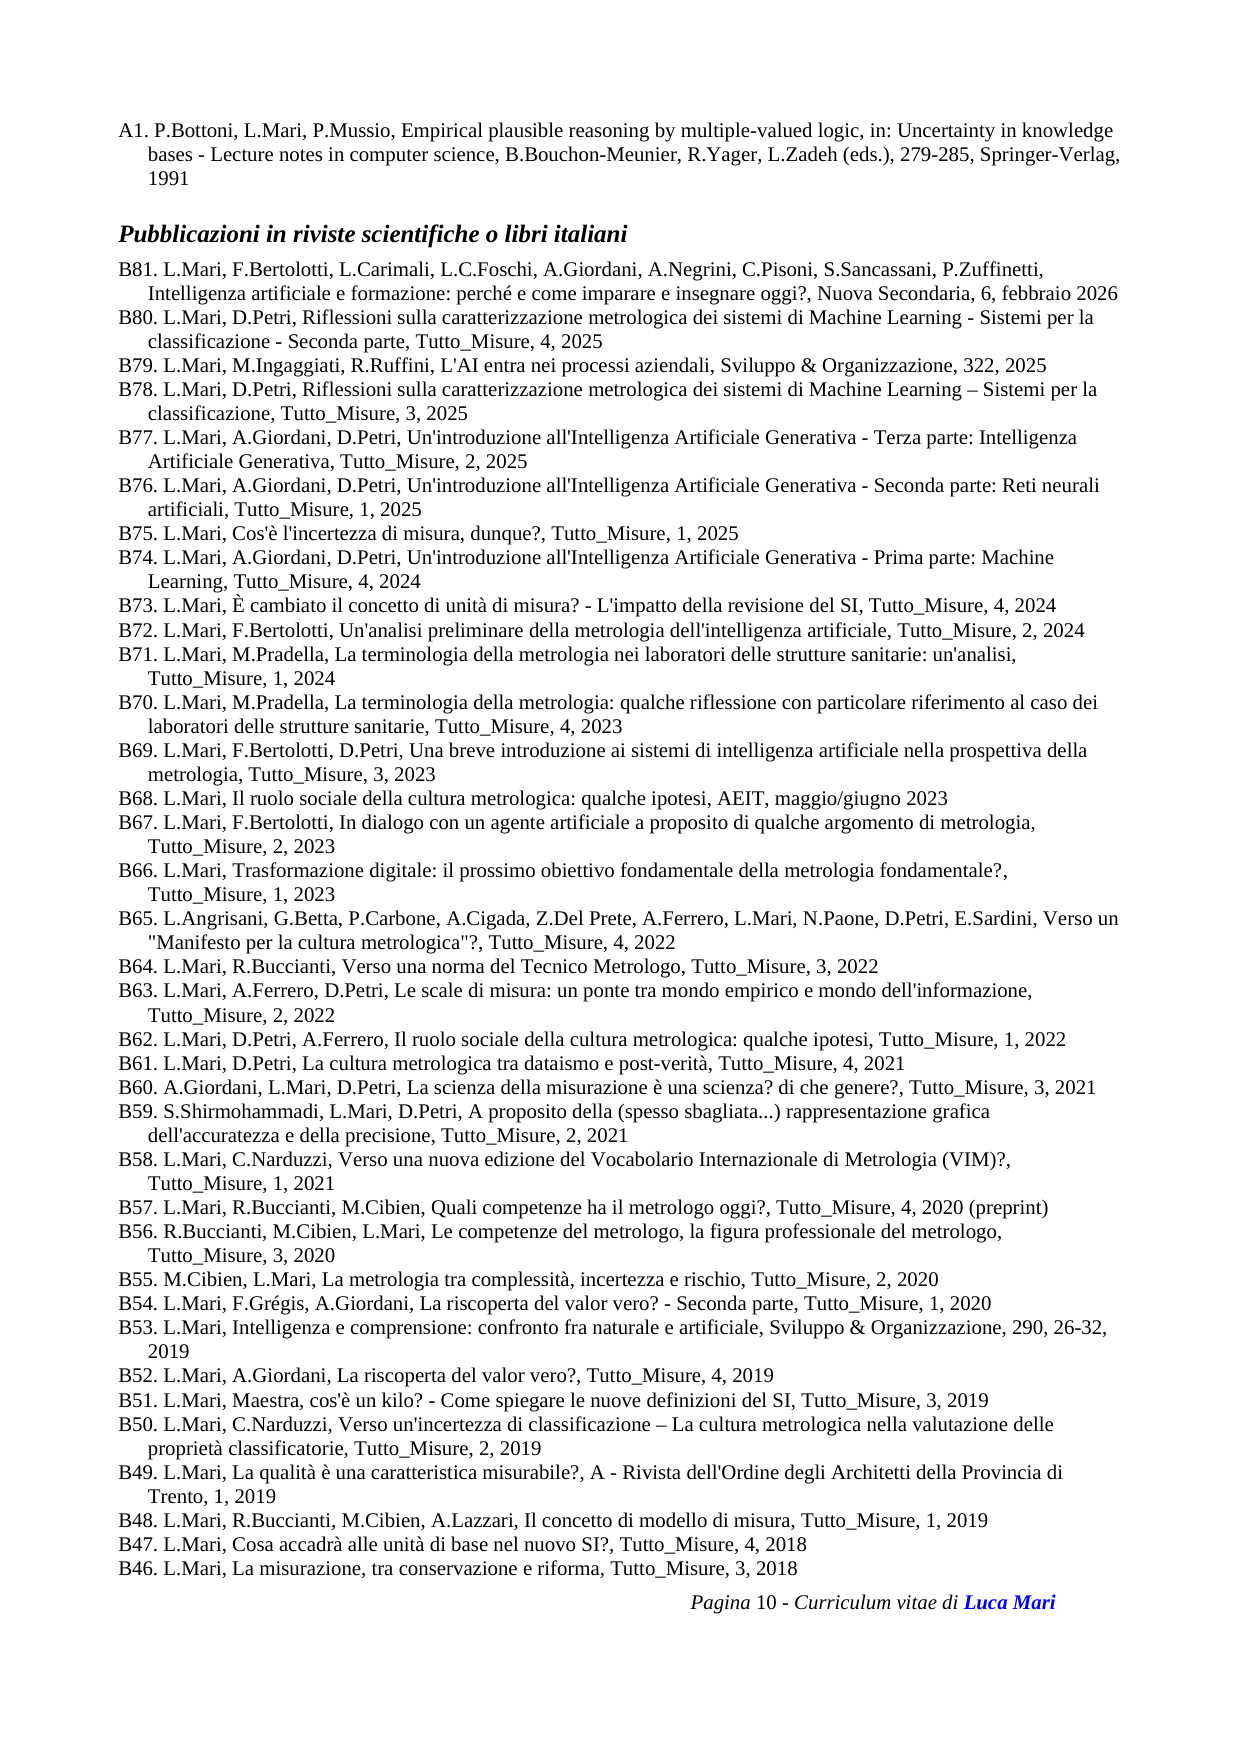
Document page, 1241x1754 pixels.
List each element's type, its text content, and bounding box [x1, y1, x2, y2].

text B71. L.Mari, M.Pradella, La terminologia della metrologia nei laboratori delle strutture sanitarie: un'analisi, Tutto_Misure, 1, 2024 [118, 642, 1122, 690]
text B64. L.Mari, R.Buccianti, Verso una norma del Tecnico Metrologo, Tutto_Misure, 3, 2022 [118, 954, 1122, 978]
text B49. L.Mari, La qualità è una caratteristica misurabile?, A - Rivista dell'Ordine degli Architetti della Provincia di Trento, 1, 2019 [118, 1460, 1122, 1508]
text B47. L.Mari, Cosa accadrà alle unità di base nel nuovo SI?, Tutto_Misure, 4, 2018 [118, 1532, 1122, 1556]
text B51. L.Mari, Maestra, cos'è un kilo? - Come spiegare le nuove definizioni del SI, Tutto_Misure, 3, 2019 [118, 1387, 1122, 1412]
text B70. L.Mari, M.Pradella, La terminologia della metrologia: qualche riflessione con particolare riferimento al caso dei laboratori delle strutture sanitarie, Tutto_Misure, 4, 2023 [118, 690, 1122, 738]
text B72. L.Mari, F.Bertolotti, Un'analisi preliminare della metrologia dell'intelligenza artificiale, Tutto_Misure, 2, 2024 [118, 617, 1122, 642]
text B55. M.Cibien, L.Mari, La metrologia tra complessità, incertezza e rischio, Tutto_Misure, 2, 2020 [118, 1267, 1122, 1291]
text B57. L.Mari, R.Buccianti, M.Cibien, Quali competenze ha il metrologo oggi?, Tutto_Misure, 4, 2020 (preprint) [118, 1195, 1122, 1219]
text B69. L.Mari, F.Bertolotti, D.Petri, Una breve introduzione ai sistemi di intelligenza artificiale nella prospettiva della metrologia, Tutto_Misure, 3, 2023 [118, 738, 1122, 786]
text B74. L.Mari, A.Giordani, D.Petri, Un'introduzione all'Intelligenza Artificiale Generativa - Prima parte: Machine Learning, Tutto_Misure, 4, 2024 [118, 545, 1122, 593]
text B65. L.Angrisani, G.Betta, P.Carbone, A.Cigada, Z.Del Prete, A.Ferrero, L.Mari, N.Paone, D.Petri, E.Sardini, Verso un "Manifesto per la cultura metrologica"?, Tutto_Misure, 4, 2022 [118, 906, 1122, 954]
text B80. L.Mari, D.Petri, Riflessioni sulla caratterizzazione metrologica dei sistemi di Machine Learning - Sistemi per la classificazione - Seconda parte, Tutto_Misure, 4, 2025 [118, 305, 1122, 353]
subtitle Pubblicazioni in riviste scientifiche o libri italiani [118, 219, 1122, 248]
text B63. L.Mari, A.Ferrero, D.Petri, Le scale di misura: un ponte tra mondo empirico e mondo dell'informazione, Tutto_Misure, 2, 2022 [118, 978, 1122, 1027]
text B79. L.Mari, M.Ingaggiati, R.Ruffini, L'AI entra nei processi aziendali, Sviluppo & Organizzazione, 322, 2025 [118, 353, 1122, 377]
text B50. L.Mari, C.Narduzzi, Verso un'incertezza di classificazione – La cultura metrologica nella valutazione delle proprietà classificatorie, Tutto_Misure, 2, 2019 [118, 1412, 1122, 1460]
text B78. L.Mari, D.Petri, Riflessioni sulla caratterizzazione metrologica dei sistemi di Machine Learning – Sistemi per la classificazione, Tutto_Misure, 3, 2025 [118, 377, 1122, 425]
text B62. L.Mari, D.Petri, A.Ferrero, Il ruolo sociale della cultura metrologica: qualche ipotesi, Tutto_Misure, 1, 2022 [118, 1027, 1122, 1051]
text A1. P.Bottoni, L.Mari, P.Mussio, Empirical plausible reasoning by multiple-valued logic, in: Uncertainty in knowledge bases - Lecture notes in computer science, B.Bouchon-Meunier, R.Yager, L.Zadeh (eds.), 279-285, Springer-Verlag, 1991 [118, 118, 1122, 190]
text B59. S.Shirmohammadi, L.Mari, D.Petri, A proposito della (spesso sbagliata...) rappresentazione grafica dell'accuratezza e della precisione, Tutto_Misure, 2, 2021 [118, 1099, 1122, 1147]
text B66. L.Mari, Trasformazione digitale: il prossimo obiettivo fondamentale della metrologia fondamentale?, Tutto_Misure, 1, 2023 [118, 858, 1122, 906]
text B68. L.Mari, Il ruolo sociale della cultura metrologica: qualche ipotesi, AEIT, maggio/giugno 2023 [118, 786, 1122, 810]
text B53. L.Mari, Intelligenza e comprensione: confronto fra naturale e artificiale, Sviluppo & Organizzazione, 290, 26-32, 2019 [118, 1315, 1122, 1363]
text B52. L.Mari, A.Giordani, La riscoperta del valor vero?, Tutto_Misure, 4, 2019 [118, 1363, 1122, 1387]
text B75. L.Mari, Cos'è l'incertezza di misura, dunque?, Tutto_Misure, 1, 2025 [118, 521, 1122, 545]
text B76. L.Mari, A.Giordani, D.Petri, Un'introduzione all'Intelligenza Artificiale Generativa - Seconda parte: Reti neurali artificiali, Tutto_Misure, 1, 2025 [118, 473, 1122, 521]
text B67. L.Mari, F.Bertolotti, In dialogo con un agente artificiale a proposito di qualche argomento di metrologia, Tutto_Misure, 2, 2023 [118, 810, 1122, 858]
text B46. L.Mari, La misurazione, tra conservazione e riforma, Tutto_Misure, 3, 2018 [118, 1556, 1122, 1580]
text B60. A.Giordani, L.Mari, D.Petri, La scienza della misurazione è una scienza? di che genere?, Tutto_Misure, 3, 2021 [118, 1075, 1122, 1099]
text B61. L.Mari, D.Petri, La cultura metrologica tra dataismo e post-verità, Tutto_Misure, 4, 2021 [118, 1051, 1122, 1075]
text B58. L.Mari, C.Narduzzi, Verso una nuova edizione del Vocabolario Internazionale di Metrologia (VIM)?, Tutto_Misure, 1, 2021 [118, 1147, 1122, 1195]
text B81. L.Mari, F.Bertolotti, L.Carimali, L.C.Foschi, A.Giordani, A.Negrini, C.Pisoni, S.Sancassani, P.Zuffinetti, Intelligenza artificiale e formazione: perché e come imparare e insegnare oggi?, Nuova Secondaria, 6, febbraio 2026 [118, 257, 1122, 305]
text B56. R.Buccianti, M.Cibien, L.Mari, Le competenze del metrologo, la figura professionale del metrologo, Tutto_Misure, 3, 2020 [118, 1219, 1122, 1267]
text B48. L.Mari, R.Buccianti, M.Cibien, A.Lazzari, Il concetto di modello di misura, Tutto_Misure, 1, 2019 [118, 1508, 1122, 1532]
text B54. L.Mari, F.Grégis, A.Giordani, La riscoperta del valor vero? - Seconda parte, Tutto_Misure, 1, 2020 [118, 1291, 1122, 1315]
text B77. L.Mari, A.Giordani, D.Petri, Un'introduzione all'Intelligenza Artificiale Generativa - Terza parte: Intelligenza Artificiale Generativa, Tutto_Misure, 2, 2025 [118, 425, 1122, 473]
text B73. L.Mari, È cambiato il concetto di unità di misura? - L'impatto della revisione del SI, Tutto_Misure, 4, 2024 [118, 593, 1122, 617]
